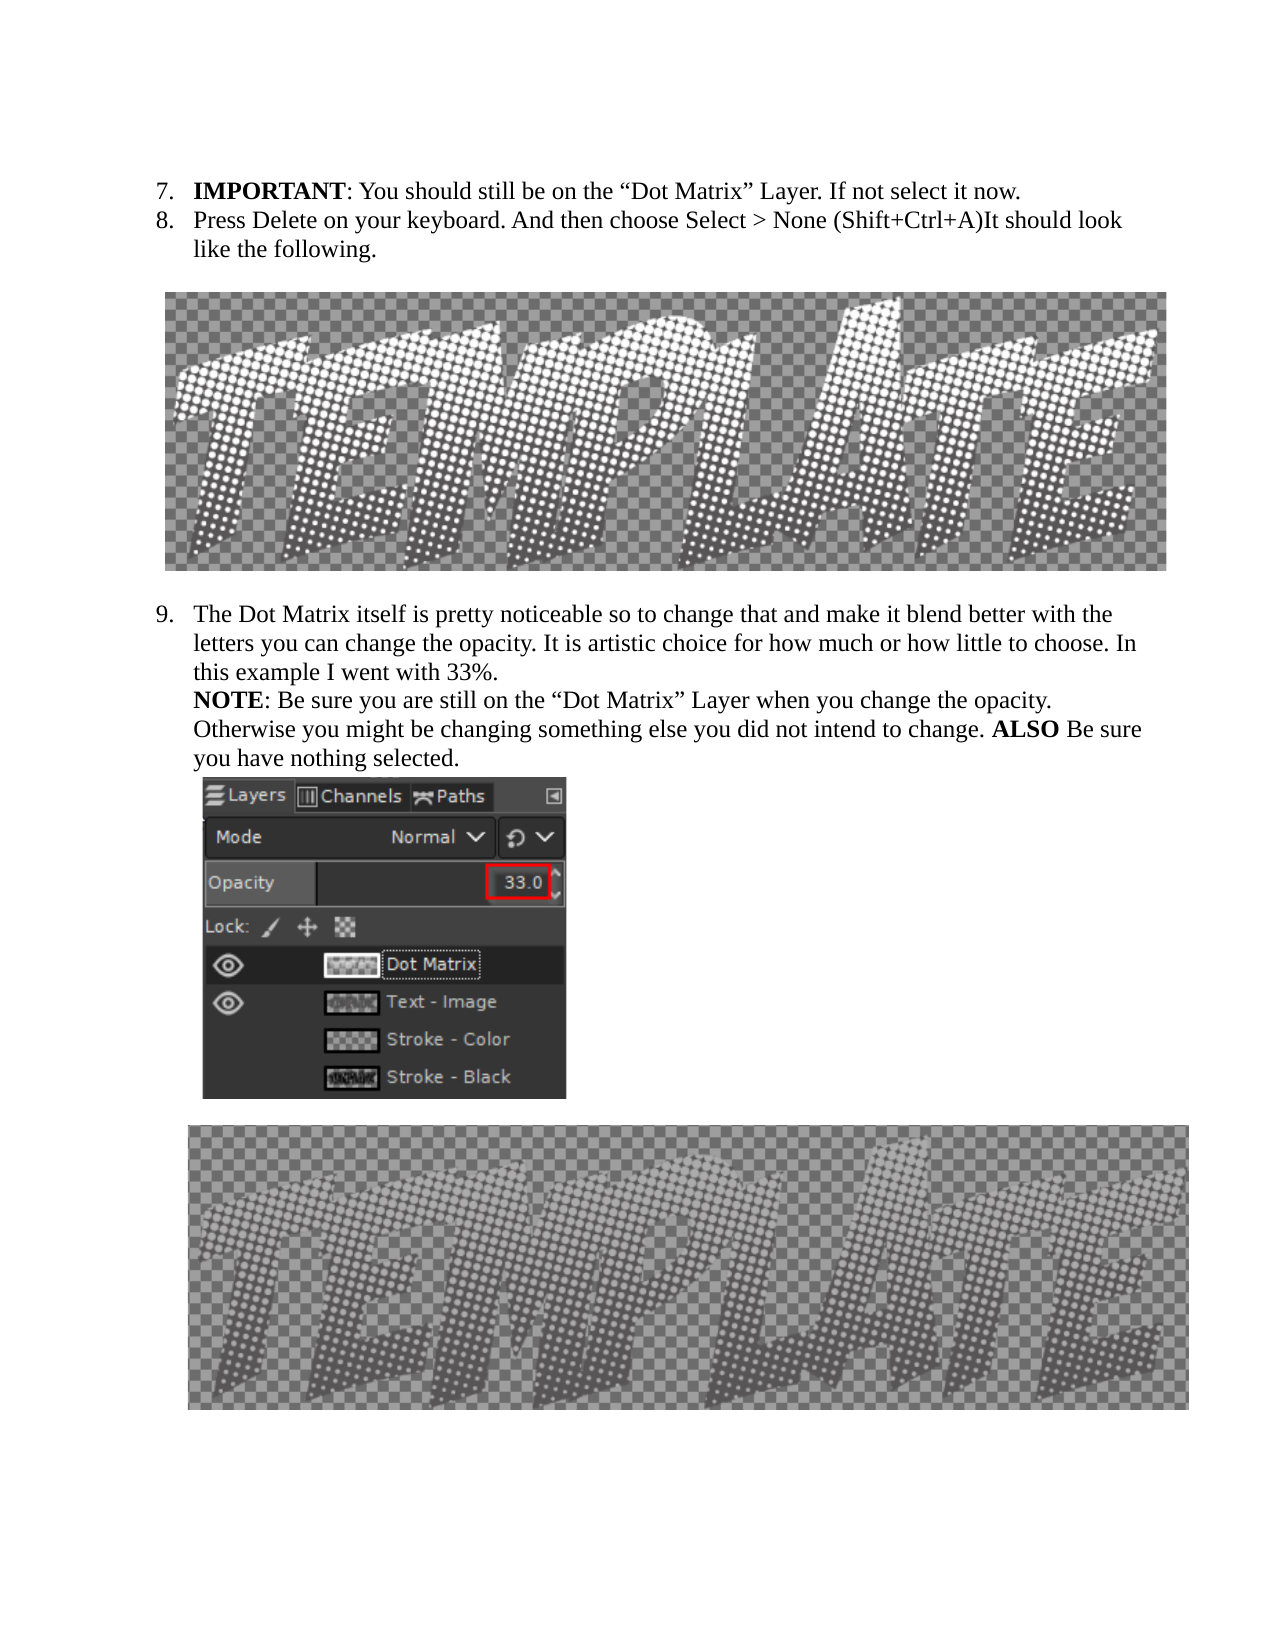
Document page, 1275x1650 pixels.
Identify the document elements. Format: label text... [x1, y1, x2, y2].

picture [165, 292, 1167, 571]
list The Dot Matrix itself is pretty noticeable so to change that and make it blend better with the letters you can change the opacity. It is artistic choice for how much or how little to choose. In this example I went with 33%. [156, 599, 1157, 685]
list IMPORTANT: You should still be on the “Dot Matrix” Layer. If not select it now. [156, 176, 1157, 205]
picture [187, 1125, 1189, 1410]
text NOTE: Be sure you are still on the “Dot Matrix” Layer when you change the opacity. Otherwise you might be changing something else you did not intend to change. ALSO Be sure you have nothing selected. [193, 685, 1157, 772]
picture [202, 777, 567, 1099]
list Press Delete on your keyboard. And then choose Select > None (Shift+Ctrl+A)It should look like the following. [156, 205, 1157, 263]
